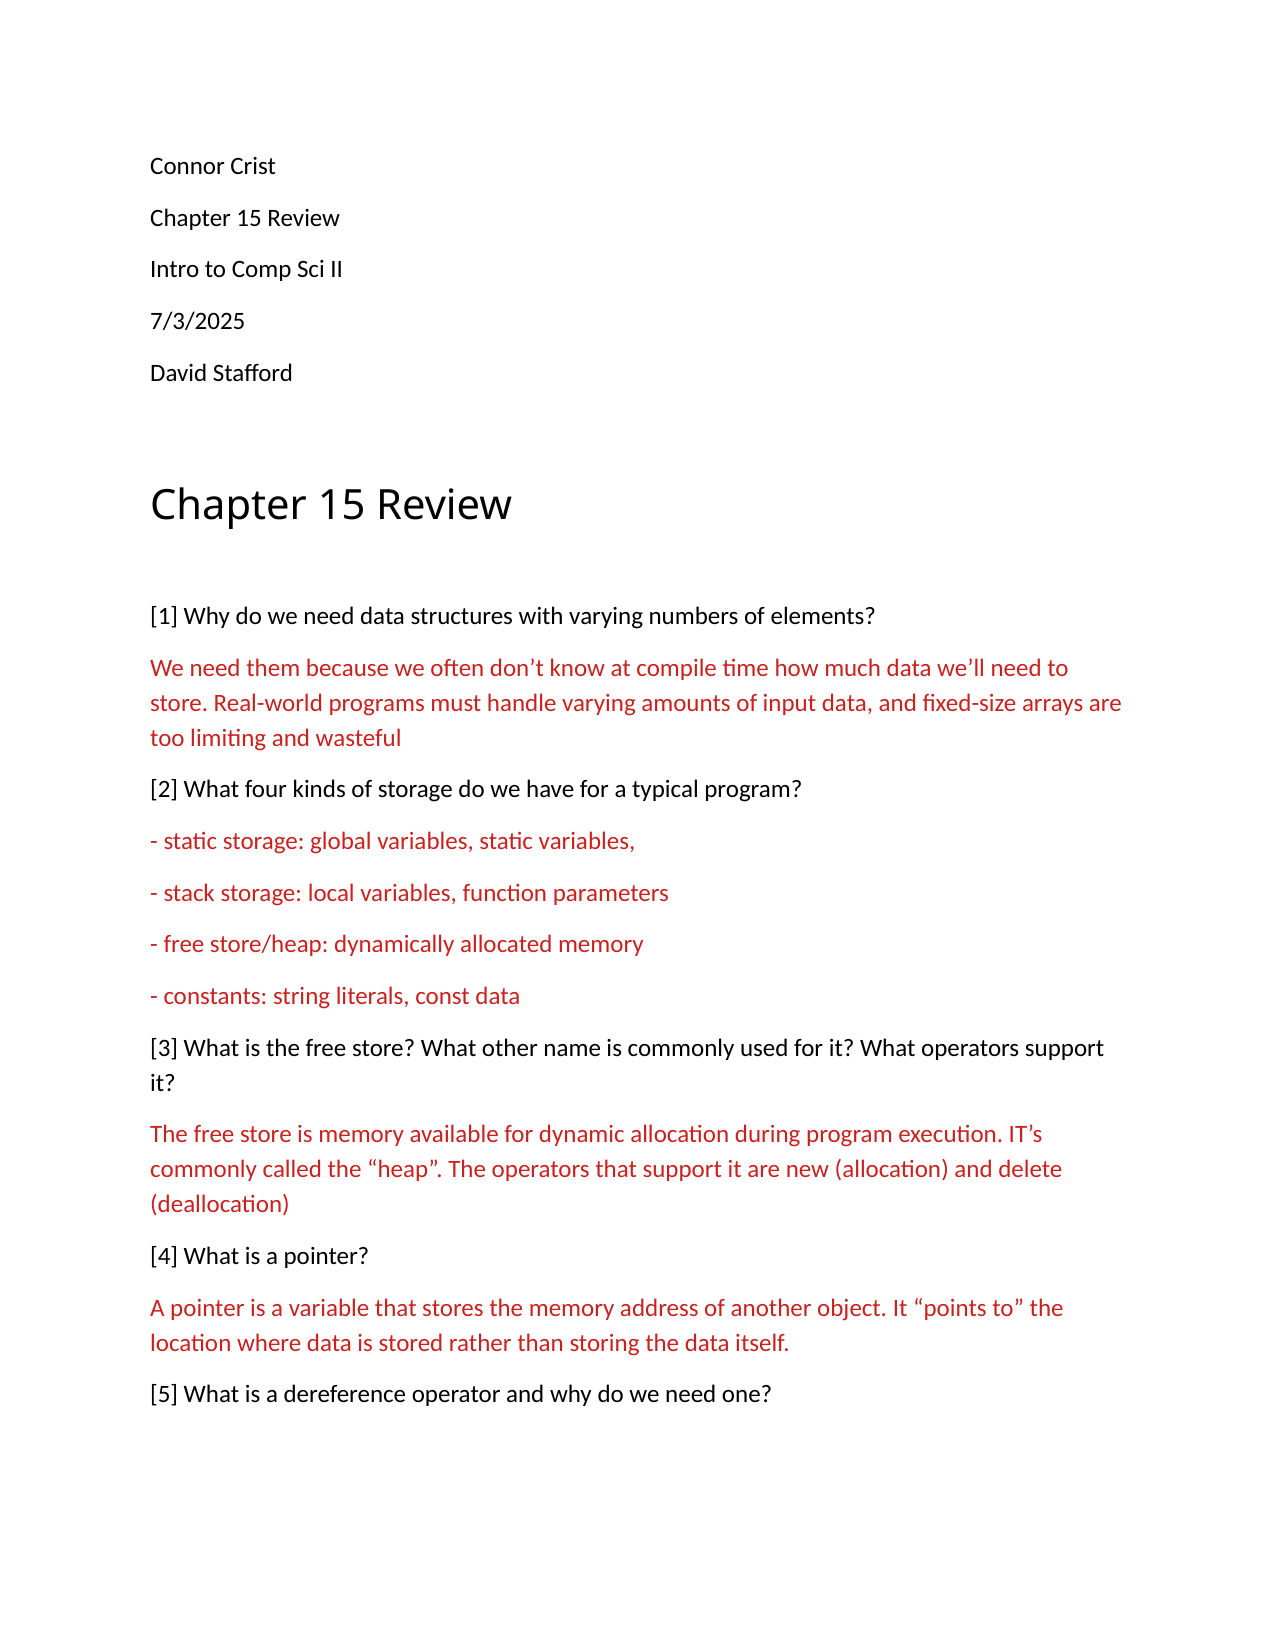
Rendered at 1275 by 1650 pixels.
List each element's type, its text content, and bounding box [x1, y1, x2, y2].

text We need them because we often don’t know at compile time how much data we’ll need to store. Real-world programs must handle varying amounts of input data, and fixed-size arrays are too limiting and wasteful [150, 652, 1125, 752]
text [2] What four kinds of storage do we have for a typical program? [150, 774, 1125, 804]
text - free store/heap: dynamically allocated memory [150, 929, 1125, 959]
text [1] Why do we need data structures with varying numbers of elements? [150, 600, 1125, 631]
text [3] What is the free store? What other name is commonly used for it? What operators support it? [150, 1032, 1125, 1097]
text - stack storage: local variables, function parameters [150, 877, 1125, 907]
text - constants: string literals, const data [150, 980, 1125, 1011]
text A pointer is a variable that stores the memory address of another object. It “points to” the location where data is stored rather than storing the data itself. [150, 1292, 1125, 1357]
subtitle Chapter 15 Review [150, 475, 1125, 532]
text The free store is memory available for dynamic allocation during program execution. IT’s commonly called the “heap”. The operators that support it are new (allocation) and delete (deallocation) [150, 1119, 1125, 1219]
text [5] What is a dereference operator and why do we need one? [150, 1379, 1125, 1409]
text [4] What is a pointer? [150, 1240, 1125, 1271]
text - static storage: global variables, static variables, [150, 825, 1125, 856]
